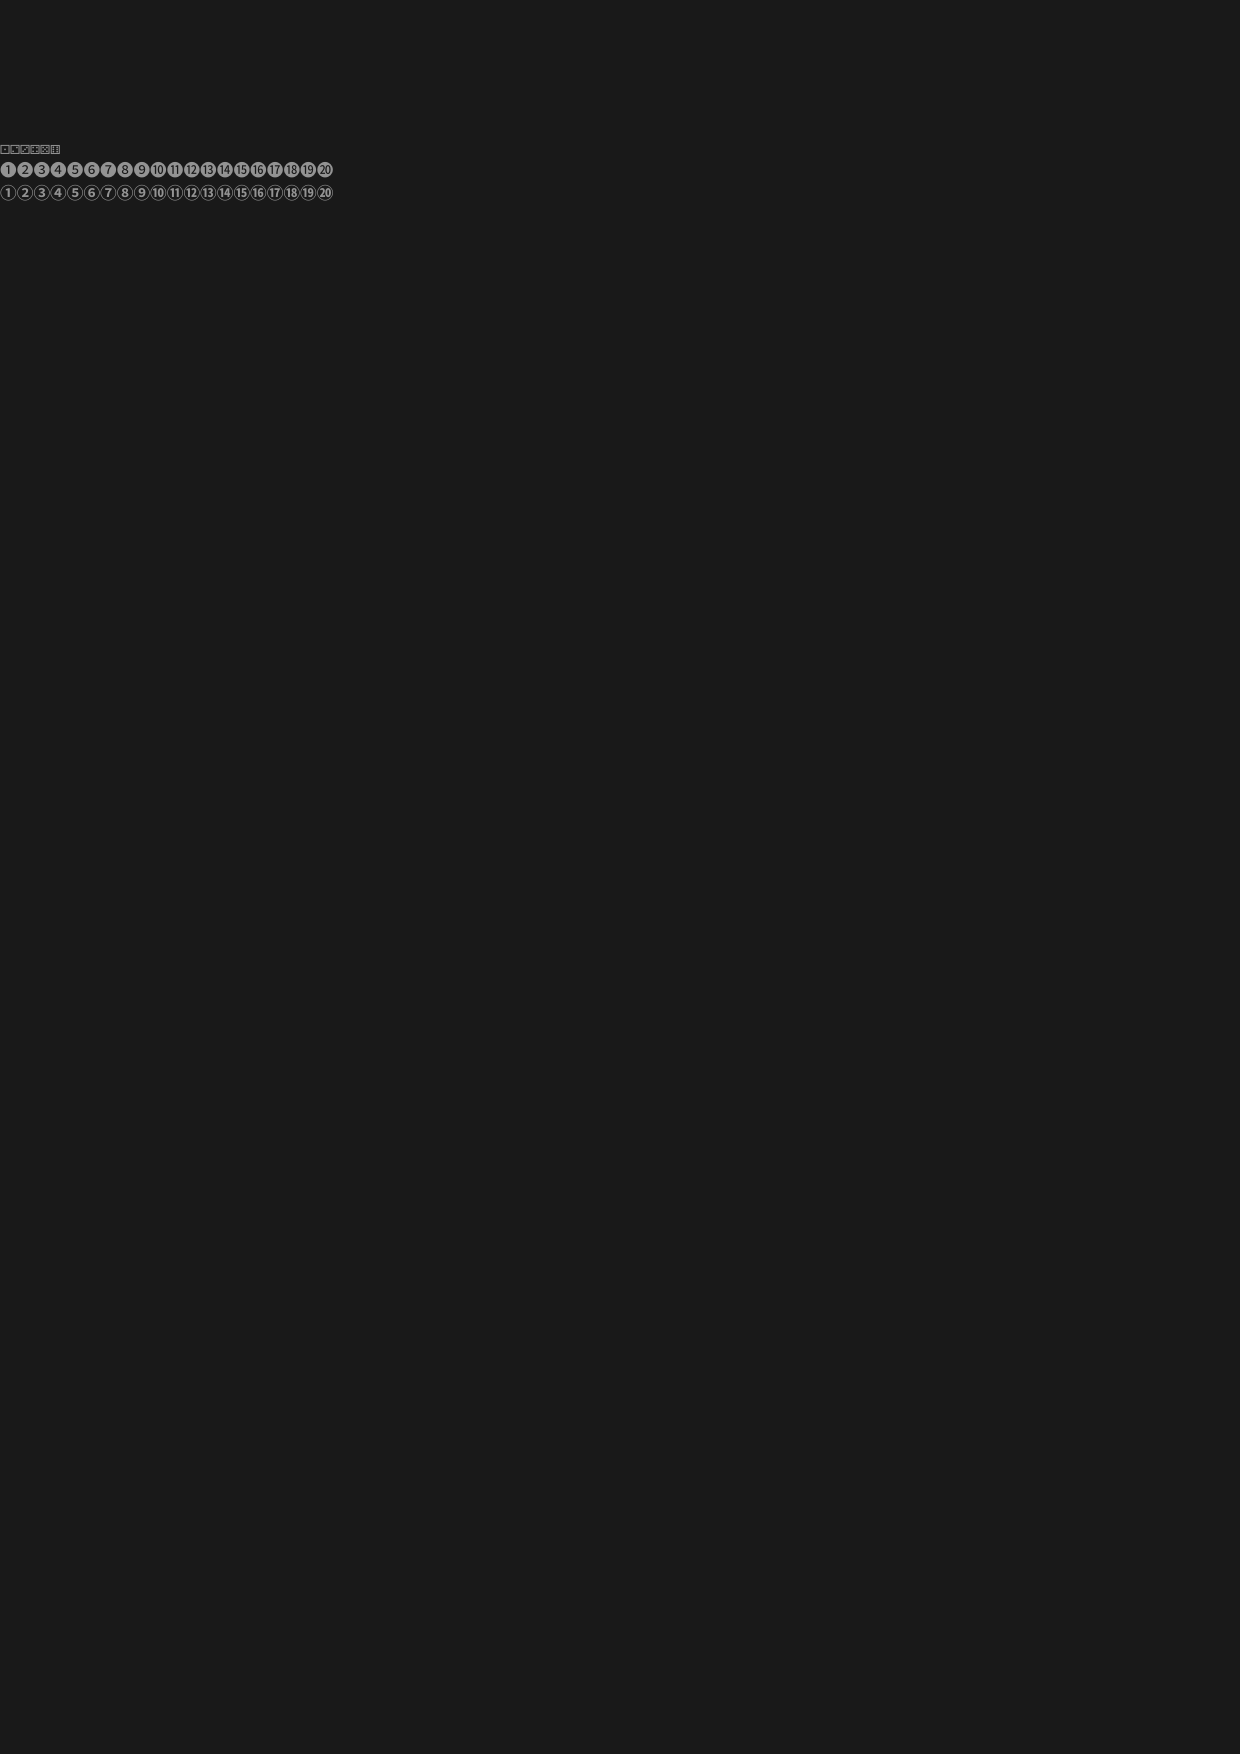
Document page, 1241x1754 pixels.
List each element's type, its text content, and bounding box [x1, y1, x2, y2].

text ➊➋➌➍➎➏➐➑➒➓⓫⓬⓭⓮⓯⓰⓱⓲⓳⓴ [0, 159, 1240, 182]
text ➀➁➂➃➄➅➆➇➈➉⑪⑫⑬⑭⑮⑯⑰⑱⑲⑳ [0, 182, 1240, 204]
text ⚀⚁⚂⚃⚄⚅ [0, 136, 1240, 159]
